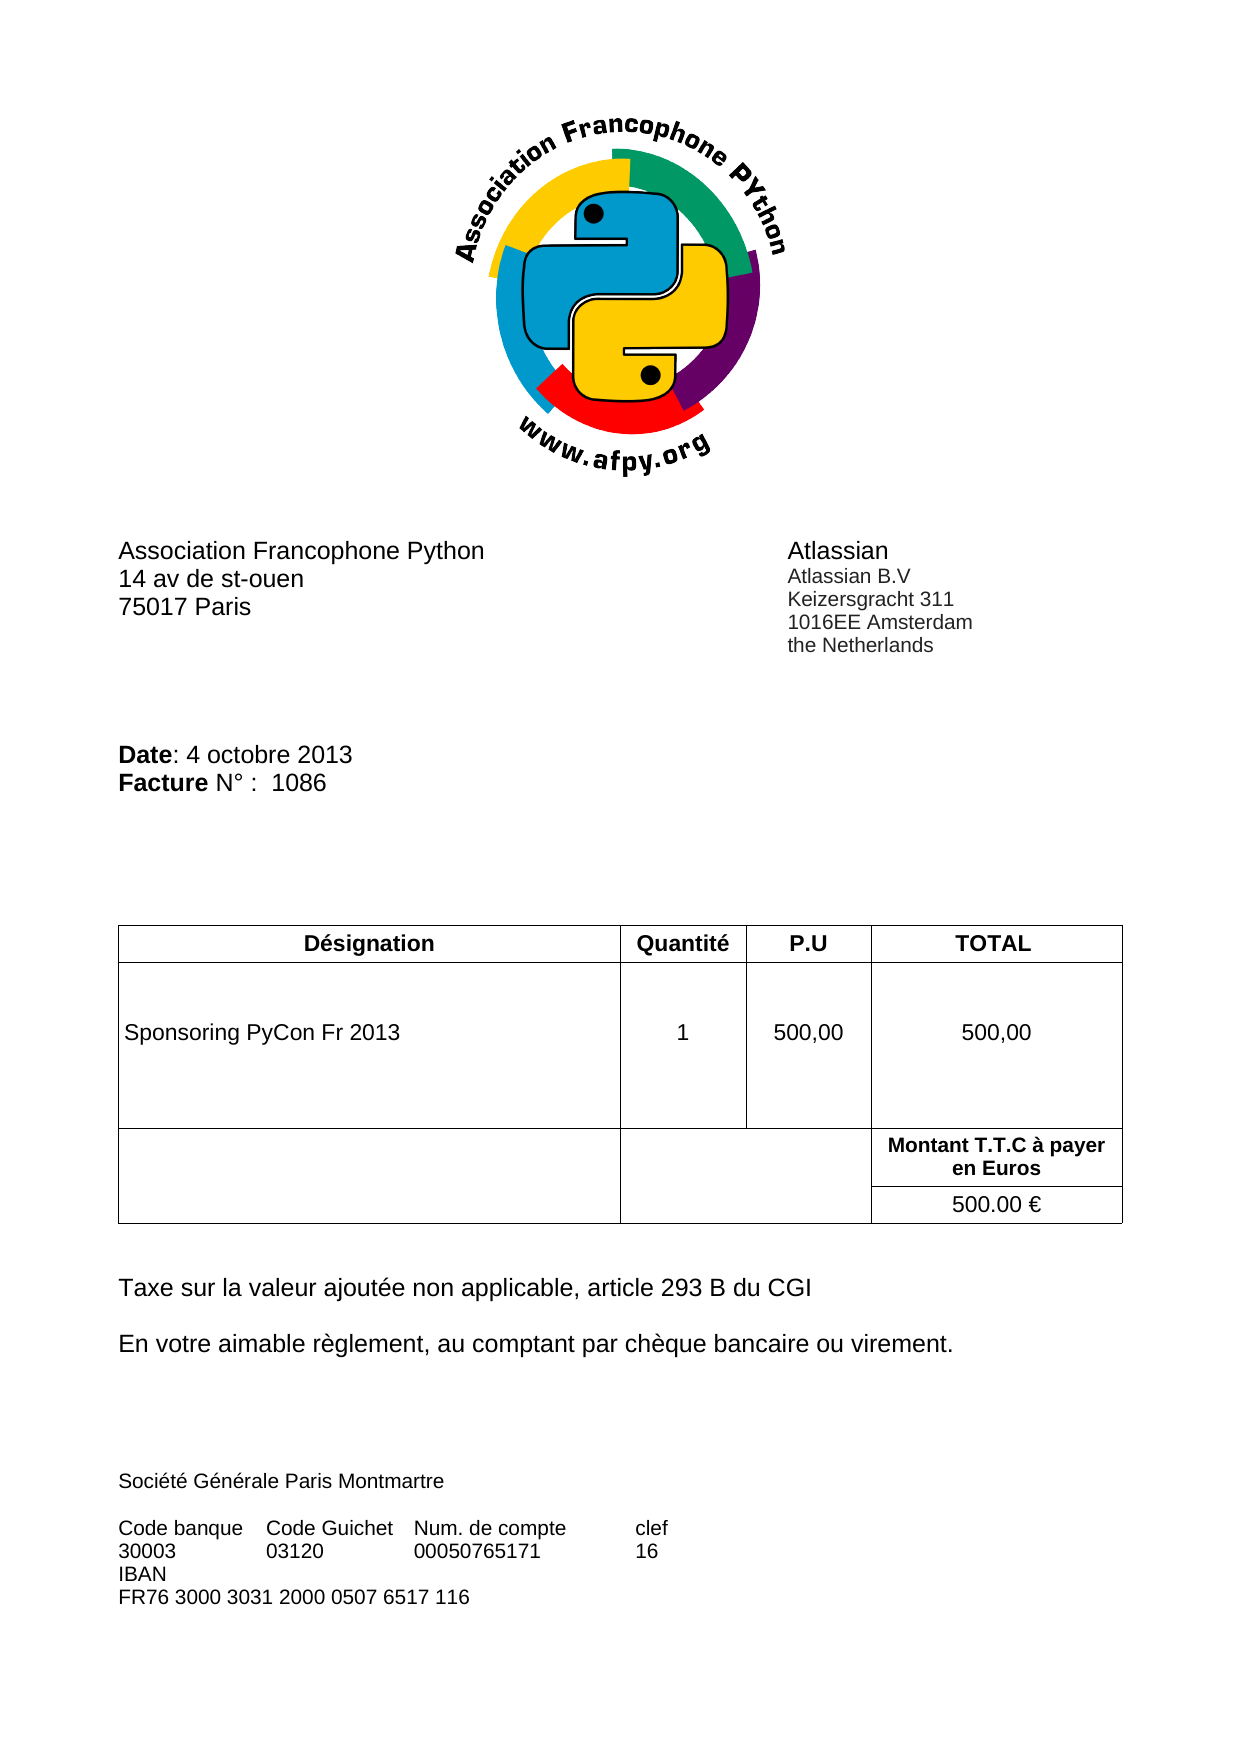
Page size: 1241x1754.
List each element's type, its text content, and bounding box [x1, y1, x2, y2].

picture [455, 118, 785, 477]
text Société Générale Paris Montmartre [118, 1469, 1122, 1493]
table_header Désignation [119, 926, 620, 962]
table_header Atlassian Atlassian B.V Keizersgracht 311 1016EE Amsterdam the Netherlands [787, 537, 1122, 657]
text En votre aimable règlement, au comptant par chèque bancaire ou virement. [118, 1330, 1122, 1358]
table_header Montant T.T.C à payer en Euros [872, 1129, 1122, 1186]
text FR76 3000 3031 2000 0507 6517 116 [118, 1586, 1122, 1609]
text 30003 03120 00050765171 16 [118, 1539, 1122, 1562]
table_header [119, 1129, 620, 1223]
table_cell Sponsoring PyCon Fr 2013 [119, 963, 620, 1127]
table_header [535, 537, 787, 657]
text Date: 4 octobre 2013 [118, 741, 1122, 769]
table_header [621, 1129, 871, 1223]
table_cell 500,00 [747, 963, 871, 1127]
table_cell 500,00 [872, 963, 1122, 1127]
table_cell 1 [621, 963, 746, 1127]
table_header Association Francophone Python 14 av de st-ouen 75017 Paris [118, 537, 535, 657]
text Code banque Code Guichet Num. de compte clef [118, 1516, 1122, 1539]
table_cell 500.00 € [872, 1187, 1122, 1223]
text Taxe sur la valeur ajoutée non applicable, article 293 B du CGI [118, 1274, 1122, 1302]
table_header TOTAL [872, 926, 1122, 962]
table_header Quantité [621, 926, 746, 962]
table_header P.U [747, 926, 871, 962]
text Facture N° : 1086 [118, 769, 1122, 797]
text IBAN [118, 1562, 1122, 1586]
